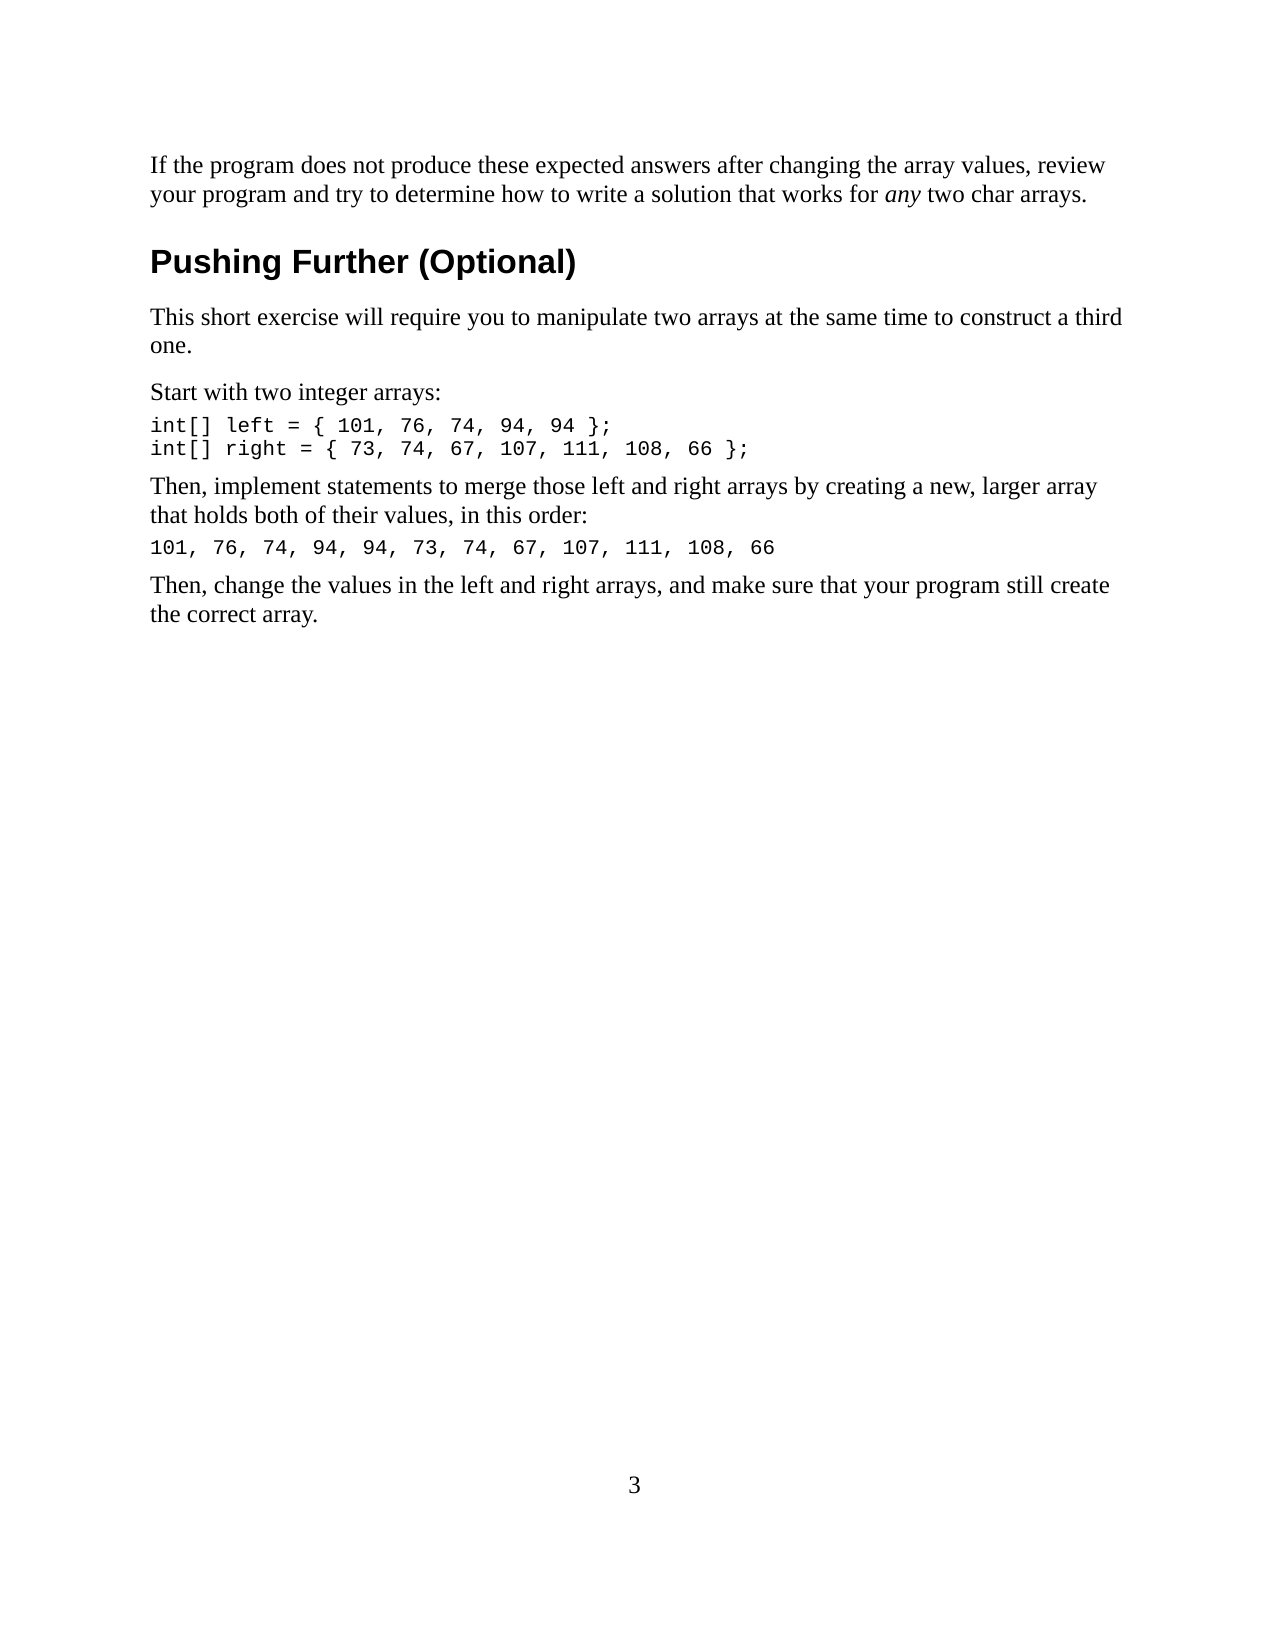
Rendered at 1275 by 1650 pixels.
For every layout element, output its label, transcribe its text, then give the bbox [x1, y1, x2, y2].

text If the program does not produce these expected answers after changing the array values, review your program and try to determine how to write a solution that works for any two char arrays. [150, 150, 1125, 207]
subtitle Pushing Further (Optional) [150, 241, 1125, 280]
text 101, 76, 74, 94, 94, 73, 74, 67, 107, 111, 108, 66 [150, 537, 1125, 561]
text int[] left = { 101, 76, 74, 94, 94 }; [150, 415, 1125, 438]
text This short exercise will require you to manipulate two arrays at the same time to construct a third one. [150, 302, 1125, 359]
text Then, implement statements to merge those left and right arrays by creating a new, larger array that holds both of their values, in this order: [150, 471, 1125, 528]
text int[] right = { 73, 74, 67, 107, 111, 108, 66 }; [150, 438, 1125, 462]
text Start with two integer arrays: [150, 377, 1125, 406]
text Then, change the values in the left and right arrays, and make sure that your program still create the correct array. [150, 570, 1125, 627]
